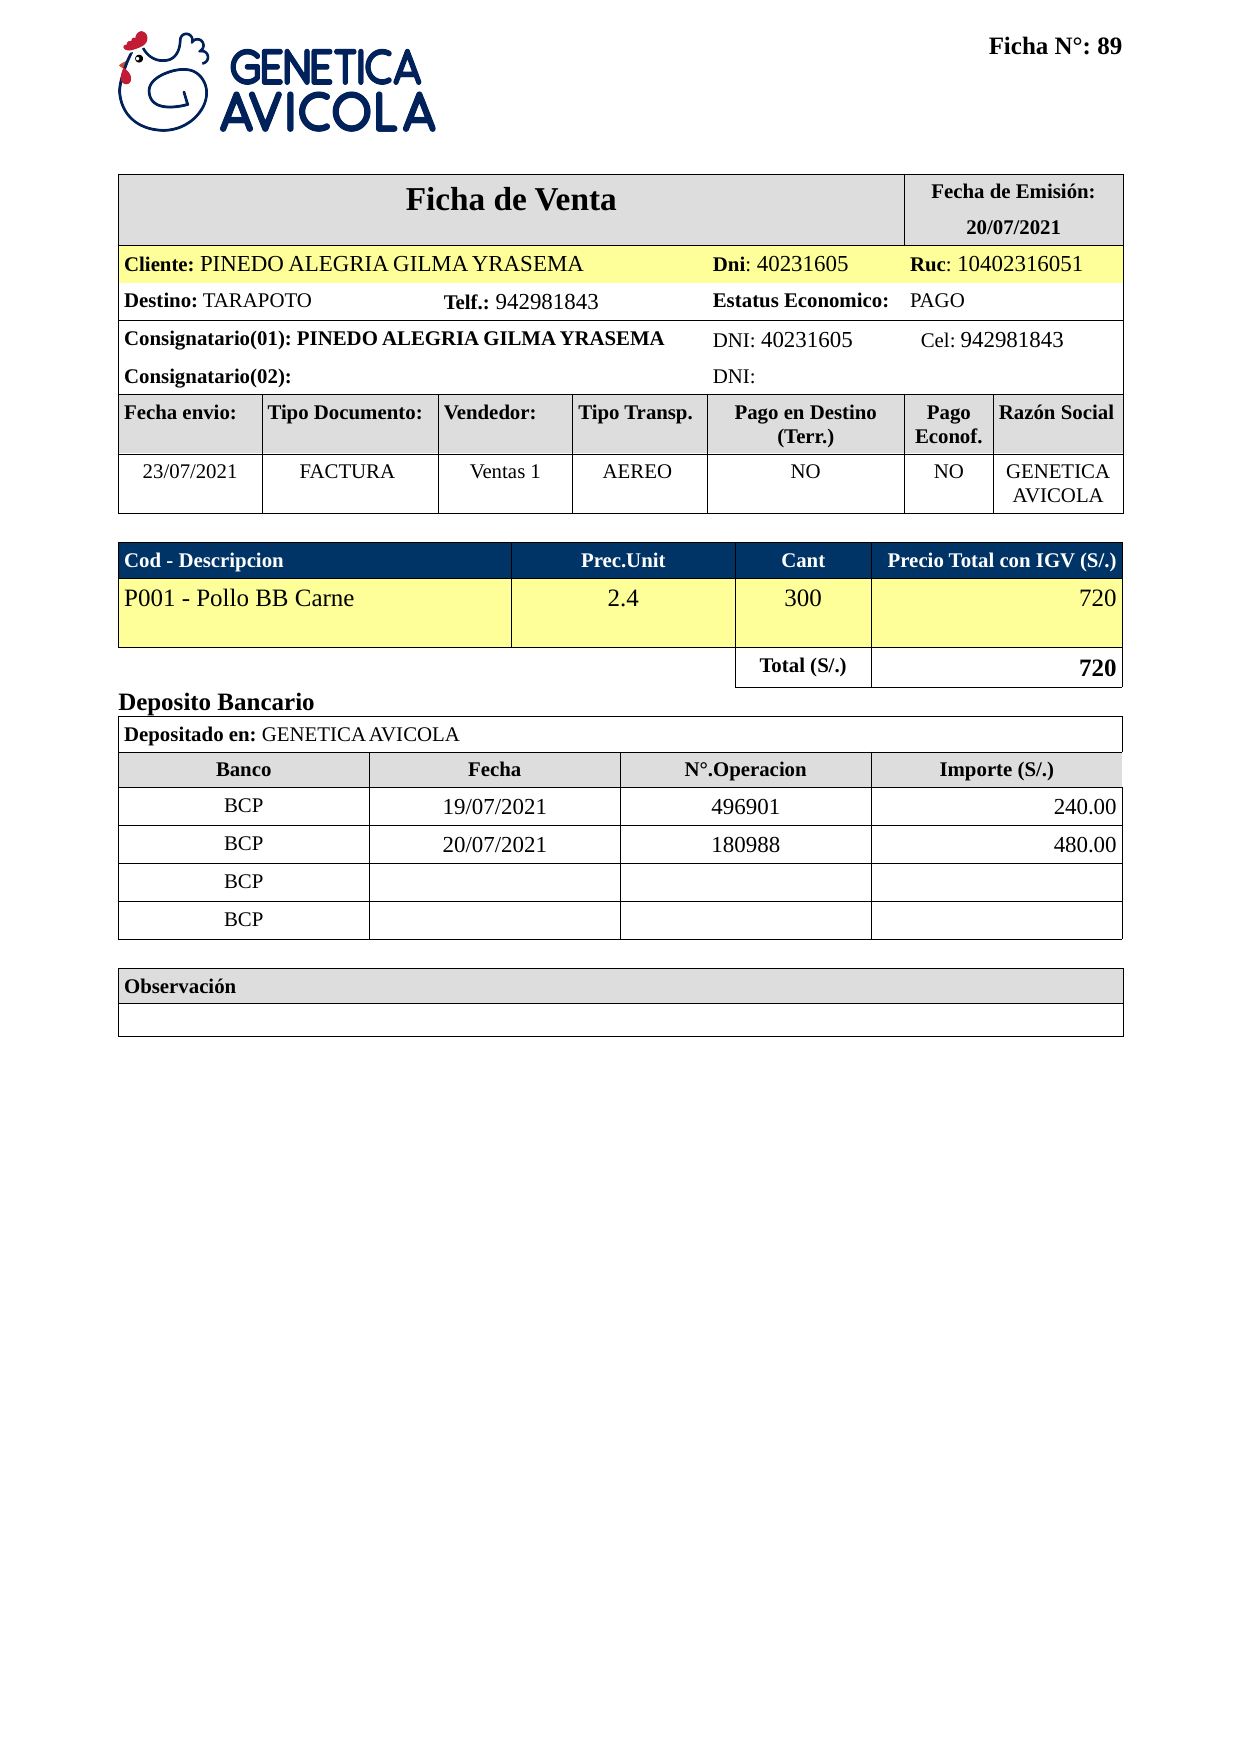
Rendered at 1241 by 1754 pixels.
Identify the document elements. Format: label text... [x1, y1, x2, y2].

table_cell [621, 864, 871, 901]
table_cell P001 - Pollo BB Carne [119, 579, 511, 647]
table_cell [370, 902, 620, 939]
table_cell Total (S/.) [736, 648, 871, 687]
table_cell [119, 1004, 1123, 1036]
table_cell PAGO [904, 283, 1123, 320]
table_cell 23/07/2021 [119, 455, 262, 513]
table_cell 180988 [621, 826, 871, 863]
table_cell [872, 864, 1122, 901]
table_cell Tipo Documento: [263, 395, 438, 453]
table_cell Consignatario(01): PINEDO ALEGRIA GILMA YRASEMA [119, 321, 707, 358]
table_cell Banco [119, 753, 369, 787]
table_cell 496901 [621, 788, 871, 825]
table_cell [511, 648, 735, 687]
table_cell NO [905, 455, 993, 513]
table_cell NO [708, 455, 904, 513]
table_cell Destino: TARAPOTO [119, 283, 438, 320]
table_cell BCP [119, 826, 369, 863]
table_header Cod - Descripcion [119, 543, 511, 578]
table_cell Estatus Economico: [707, 283, 904, 320]
table_cell [370, 864, 620, 901]
table_cell GENETICA AVICOLA [994, 455, 1123, 513]
table_cell 20/07/2021 [905, 209, 1123, 245]
table_cell 300 [736, 579, 871, 647]
table_cell 240.00 [872, 788, 1122, 825]
table_cell BCP [119, 788, 369, 825]
table_cell [872, 902, 1122, 939]
table_cell 480.00 [872, 826, 1122, 863]
table_cell Dni: 40231605 [707, 246, 904, 283]
table_header Precio Total con IGV (S/.) [872, 543, 1122, 578]
table_cell BCP [119, 864, 369, 901]
table_cell DNI: [707, 358, 1123, 394]
table_header Depositado en: GENETICA AVICOLA [119, 717, 1122, 752]
table_header Prec.Unit [512, 543, 735, 578]
table_cell AEREO [573, 455, 707, 513]
table_header Observación [119, 969, 1123, 1003]
table_cell DNI: 40231605 [707, 321, 915, 358]
table_cell 720 [872, 579, 1122, 647]
table_cell Razón Social [994, 395, 1123, 453]
table_cell Consignatario(02): [119, 358, 707, 394]
table_cell Fecha envio: [119, 395, 262, 453]
table_cell 19/07/2021 [370, 788, 620, 825]
table_cell Telf.: 942981843 [438, 283, 707, 320]
picture [118, 31, 436, 132]
table_header Fecha de Emisión: [905, 175, 1123, 209]
table_cell [118, 648, 511, 687]
table_cell Vendedor: [439, 395, 572, 453]
table_cell 2.4 [512, 579, 735, 647]
table_cell Pago en Destino (Terr.) [708, 395, 904, 453]
table_cell Importe (S/.) [872, 753, 1122, 787]
table_cell 20/07/2021 [370, 826, 620, 863]
table_cell [621, 902, 871, 939]
table_cell Pago Econof. [905, 395, 993, 453]
table_cell Fecha [370, 753, 620, 787]
table_cell N°.Operacion [621, 753, 871, 787]
table_cell Cliente: PINEDO ALEGRIA GILMA YRASEMA [119, 246, 707, 283]
table_cell Cel: 942981843 [915, 321, 1123, 358]
table_cell Tipo Transp. [573, 395, 707, 453]
table_cell Ventas 1 [439, 455, 572, 513]
table_cell FACTURA [263, 455, 438, 513]
table_cell 720 [872, 648, 1122, 687]
text Deposito Bancario [118, 687, 1122, 716]
table_cell BCP [119, 902, 369, 939]
table_header Ficha de Venta [119, 175, 904, 245]
table_header Cant [736, 543, 871, 578]
table_cell Ruc: 10402316051 [904, 246, 1123, 283]
